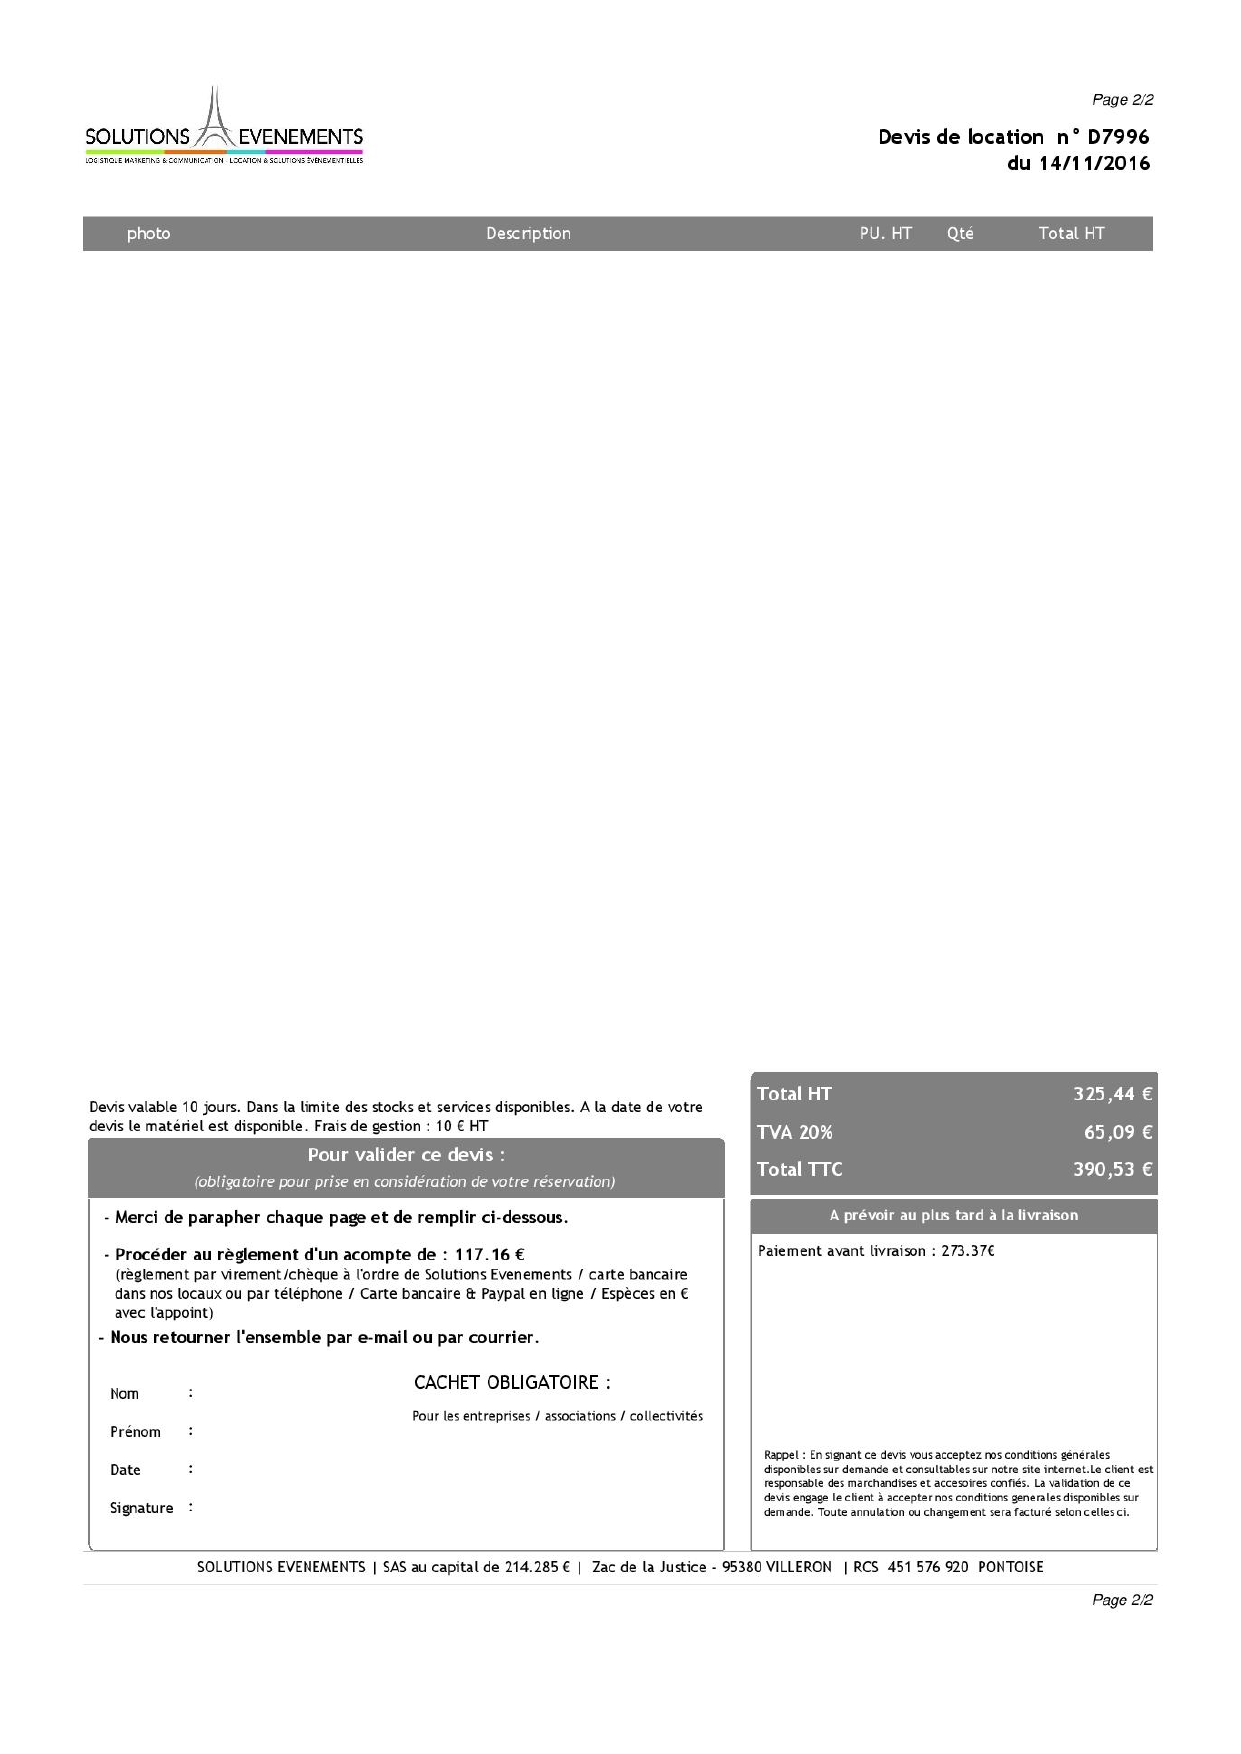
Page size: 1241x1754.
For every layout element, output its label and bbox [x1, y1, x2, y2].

picture [56, 56, 1184, 1651]
